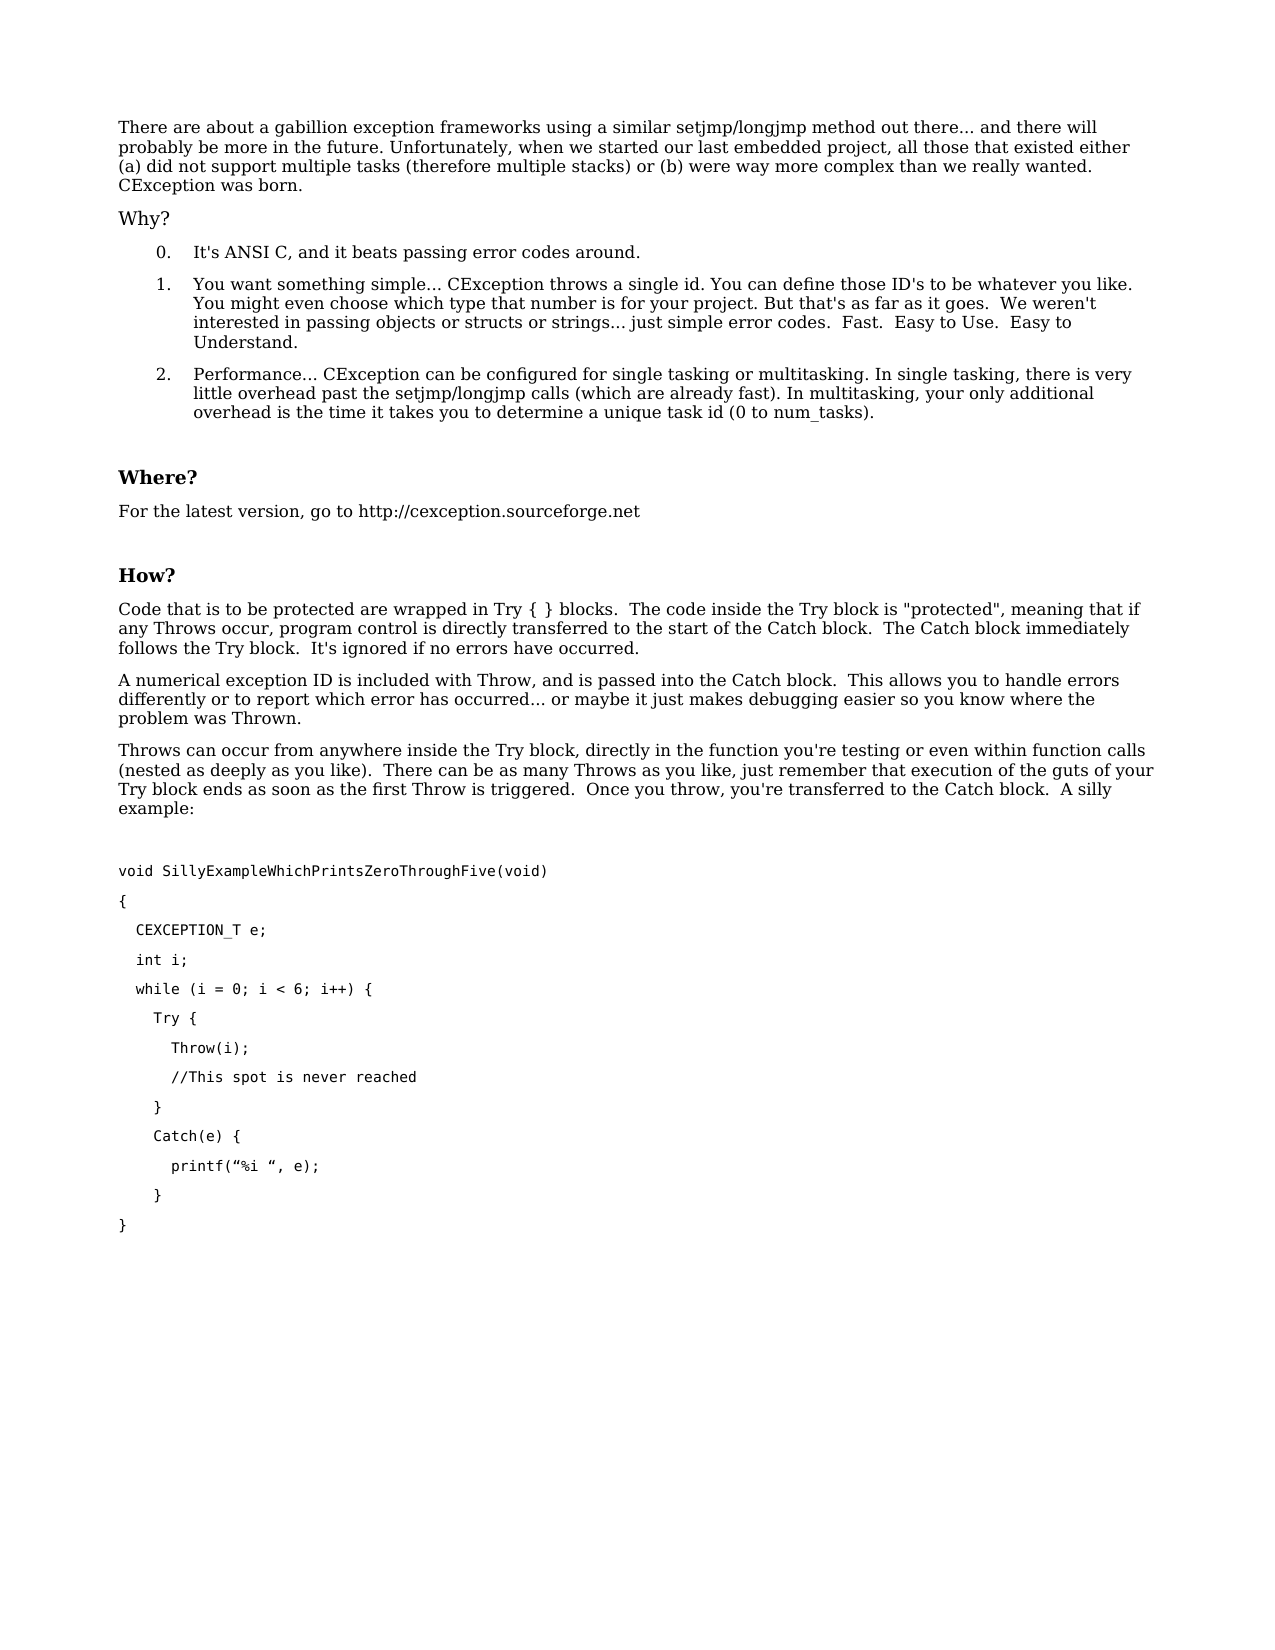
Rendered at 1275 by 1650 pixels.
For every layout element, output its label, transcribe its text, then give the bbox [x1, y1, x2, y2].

text void SillyExampleWhichPrintsZeroThroughFive(void) [118, 863, 1157, 880]
text { [118, 892, 1157, 909]
text Try { [118, 1010, 1157, 1027]
text while (i = 0; i < 6; i++) { [118, 981, 1157, 998]
text Throws can occur from anywhere inside the Try block, directly in the function you're testing or even within function calls (nested as deeply as you like). There can be as many Throws as you like, just remember that execution of the guts of your Try block ends as soon as the first Throw is triggered. Once you throw, you're transferred to the Catch block. A silly example: [118, 741, 1157, 818]
text int i; [118, 951, 1157, 968]
text //This spot is never reached [118, 1069, 1157, 1086]
text } [118, 1187, 1157, 1204]
text Why? [118, 208, 1157, 230]
text } [118, 1099, 1157, 1116]
text } [118, 1217, 1157, 1234]
text For the latest version, go to http://cexception.sourceforge.net [118, 501, 1157, 521]
text Code that is to be protected are wrapped in Try { } blocks. The code inside the Try block is "protected", meaning that if any Throws occur, program control is directly transferred to the start of the Catch block. The Catch block immediately follows the Try block. It's ignored if no errors have occurred. [118, 600, 1157, 658]
list It's ANSI C, and it beats passing error codes around. [156, 242, 1157, 262]
list You want something simple... CException throws a single id. You can define those ID's to be whatever you like. You might even choose which type that number is for your project. But that's as far as it goes. We weren't interested in passing objects or structs or strings... just simple error codes. Fast. Easy to Use. Easy to Understand. [156, 274, 1157, 352]
text A numerical exception ID is included with Throw, and is passed into the Catch block. This allows you to handle errors differently or to report which error has occurred... or maybe it just makes debugging easier so you know where the problem was Thrown. [118, 670, 1157, 728]
text Throw(i); [118, 1040, 1157, 1057]
text printf(“%i “, e); [118, 1158, 1157, 1175]
text How? [118, 565, 1157, 587]
text Catch(e) { [118, 1128, 1157, 1145]
text There are about a gabillion exception frameworks using a similar setjmp/longjmp method out there... and there will probably be more in the future. Unfortunately, when we started our last embedded project, all those that existed either (a) did not support multiple tasks (therefore multiple stacks) or (b) were way more complex than we really wanted. CException was born. [118, 118, 1157, 196]
text Where? [118, 467, 1157, 489]
text CEXCEPTION_T e; [118, 922, 1157, 939]
list Performance... CException can be configured for single tasking or multitasking. In single tasking, there is very little overhead past the setjmp/longjmp calls (which are already fast). In multitasking, your only additional overhead is the time it takes you to determine a unique task id (0 to num_tasks). [156, 364, 1157, 422]
